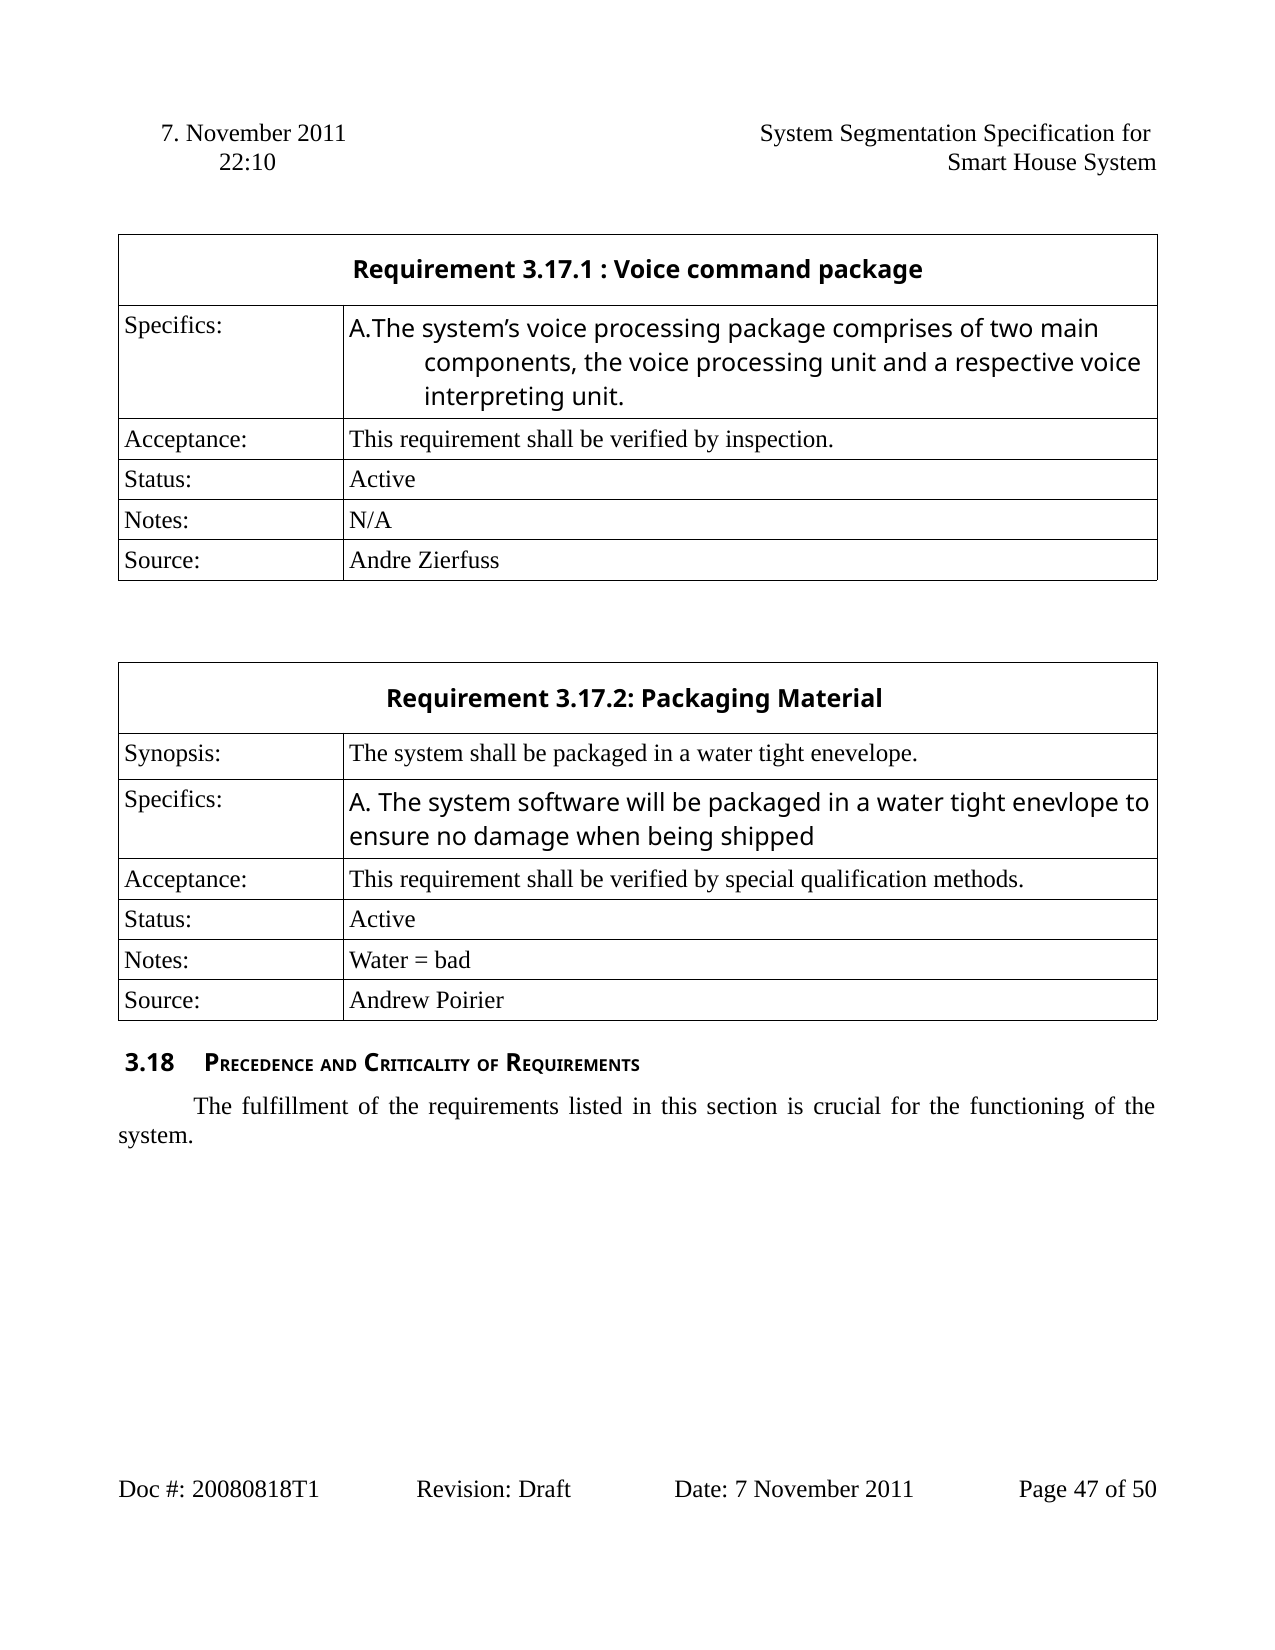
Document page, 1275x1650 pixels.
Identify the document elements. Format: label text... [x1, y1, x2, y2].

table_cell Status: [119, 460, 343, 499]
table_cell Acceptance: [119, 419, 343, 458]
table_cell Specifics: [119, 306, 343, 418]
table_cell The system’s voice processing package comprises of two main components, the voice processing unit and a respective voice interpreting unit. [344, 306, 1157, 418]
table_header Requirement 3.17.2: Packaging Material [119, 663, 1157, 733]
table_cell Acceptance: [119, 859, 343, 898]
table_cell N/A [344, 500, 1157, 539]
text The fulfillment of the requirements listed in this section is crucial for the functioning of the system. [118, 1091, 1157, 1149]
subtitle Precedence and Criticality of Requirements [118, 1044, 1157, 1079]
table_cell A. The system software will be packaged in a water tight enevlope to ensure no damage when being shipped [344, 780, 1157, 858]
table_header Requirement 3.17.1 : Voice command package [119, 235, 1157, 304]
table_cell Notes: [119, 940, 343, 979]
table_cell Source: [119, 540, 343, 579]
table_cell This requirement shall be verified by inspection. [344, 419, 1157, 458]
table_cell Specifics: [119, 780, 343, 858]
table_cell Andrew Poirier [344, 980, 1157, 1019]
table_cell Water = bad [344, 940, 1157, 979]
table_cell Notes: [119, 500, 343, 539]
table_cell Status: [119, 900, 343, 939]
table_cell Active [344, 900, 1157, 939]
table_cell The system shall be packaged in a water tight enevelope. [344, 734, 1157, 778]
table_cell Andre Zierfuss [344, 540, 1157, 579]
table_cell Source: [119, 980, 343, 1019]
table_cell Synopsis: [119, 734, 343, 778]
table_cell Active [344, 460, 1157, 499]
table_cell This requirement shall be verified by special qualification methods. [344, 859, 1157, 898]
